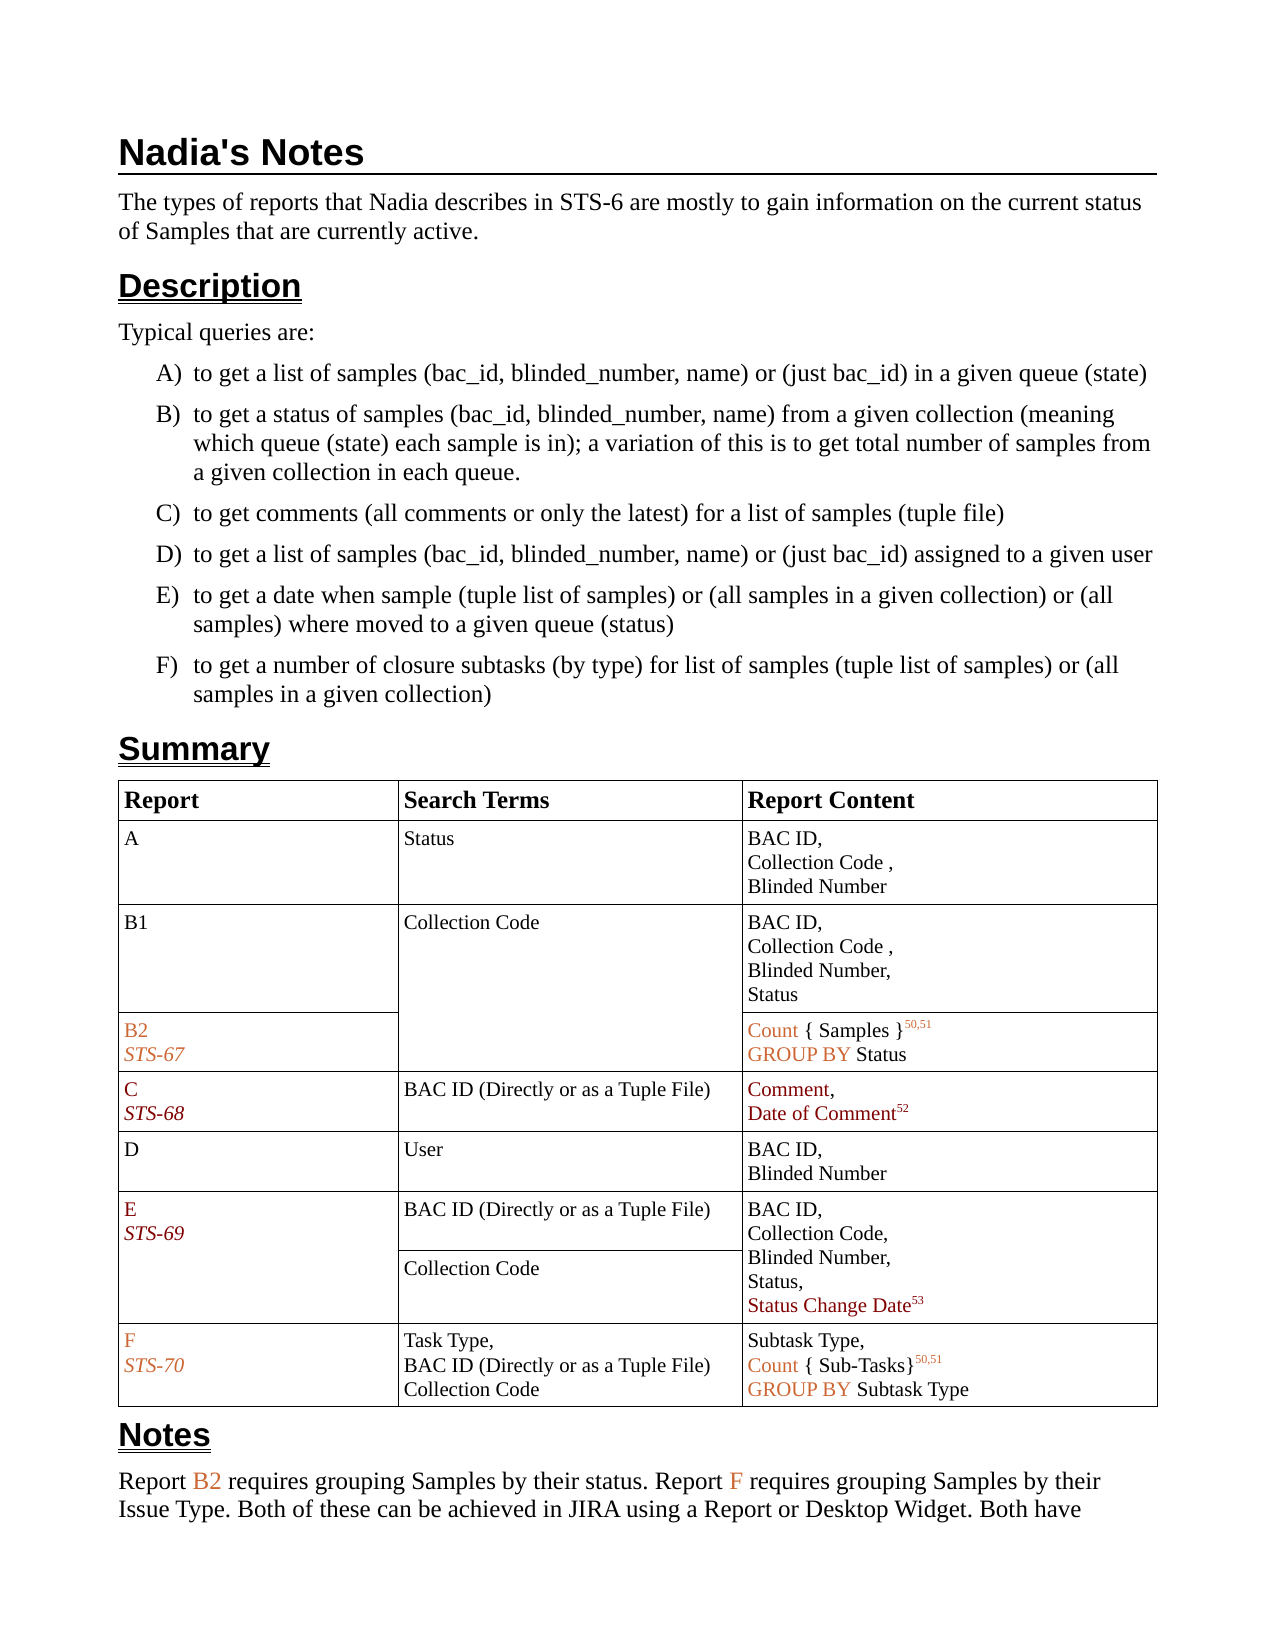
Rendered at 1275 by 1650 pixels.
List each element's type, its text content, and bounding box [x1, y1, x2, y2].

table_cell Status [399, 821, 742, 904]
text The types of reports that Nadia describes in STS-6 are mostly to gain information on the current status of Samples that are currently active. [118, 187, 1157, 245]
table_cell A [119, 821, 398, 904]
list to get a date when sample (tuple list of samples) or (all samples in a given collection) or (all samples) where moved to a given queue (status) [156, 580, 1157, 638]
table_cell B1 [119, 905, 398, 1012]
table_cell BAC ID (Directly or as a Tuple File) [399, 1192, 742, 1250]
table_cell BAC ID (Directly or as a Tuple File) [399, 1072, 742, 1131]
table_cell Collection Code [399, 905, 742, 1071]
table_cell B2 STS-67 [119, 1013, 398, 1071]
table_cell BAC ID, Collection Code, Blinded Number, Status, Status Change Date53 [743, 1192, 1157, 1323]
table_cell E STS-69 [119, 1192, 398, 1323]
table_header Report Content [743, 781, 1157, 820]
table_header Report [119, 781, 398, 820]
list to get comments (all comments or only the latest) for a list of samples (tuple file) [156, 498, 1157, 527]
subtitle Notes [118, 1415, 1157, 1454]
text Report B2 requires grouping Samples by their status. Report F requires grouping Samples by their Issue Type. Both of these can be achieved in JIRA using a Report or Desktop Widget. Both have [118, 1466, 1157, 1523]
table_cell D [119, 1132, 398, 1191]
subtitle Description [118, 266, 1157, 305]
table_cell C STS-68 [119, 1072, 398, 1131]
table_header Search Terms [399, 781, 742, 820]
subtitle Nadia's Notes [118, 130, 1157, 173]
text Typical queries are: [118, 317, 1157, 345]
list to get a status of samples (bac_id, blinded_number, name) from a given collection (meaning which queue (state) each sample is in); a variation of this is to get total number of samples from a given collection in each queue. [156, 399, 1157, 485]
table_cell BAC ID, Collection Code , Blinded Number, Status [743, 905, 1157, 1012]
table_cell Task Type, BAC ID (Directly or as a Tuple File) Collection Code [399, 1324, 742, 1406]
table_cell F STS-70 [119, 1324, 398, 1406]
table_cell BAC ID, Collection Code , Blinded Number [743, 821, 1157, 904]
subtitle Summary [118, 729, 1157, 768]
list to get a number of closure subtasks (by type) for list of samples (tuple list of samples) or (all samples in a given collection) [156, 650, 1157, 708]
table_cell User [399, 1132, 742, 1191]
table_cell Subtask Type, Count { Sub-Tasks}50,51 GROUP BY Subtask Type [743, 1324, 1157, 1406]
list to get a list of samples (bac_id, blinded_number, name) or (just bac_id) assigned to a given user [156, 539, 1157, 568]
list to get a list of samples (bac_id, blinded_number, name) or (just bac_id) in a given queue (state) [156, 358, 1157, 387]
table_cell Comment, Date of Comment52 [743, 1072, 1157, 1131]
table_cell Collection Code [399, 1251, 742, 1323]
table_cell Count { Samples }50,51 GROUP BY Status [743, 1013, 1157, 1071]
table_cell BAC ID, Blinded Number [743, 1132, 1157, 1191]
